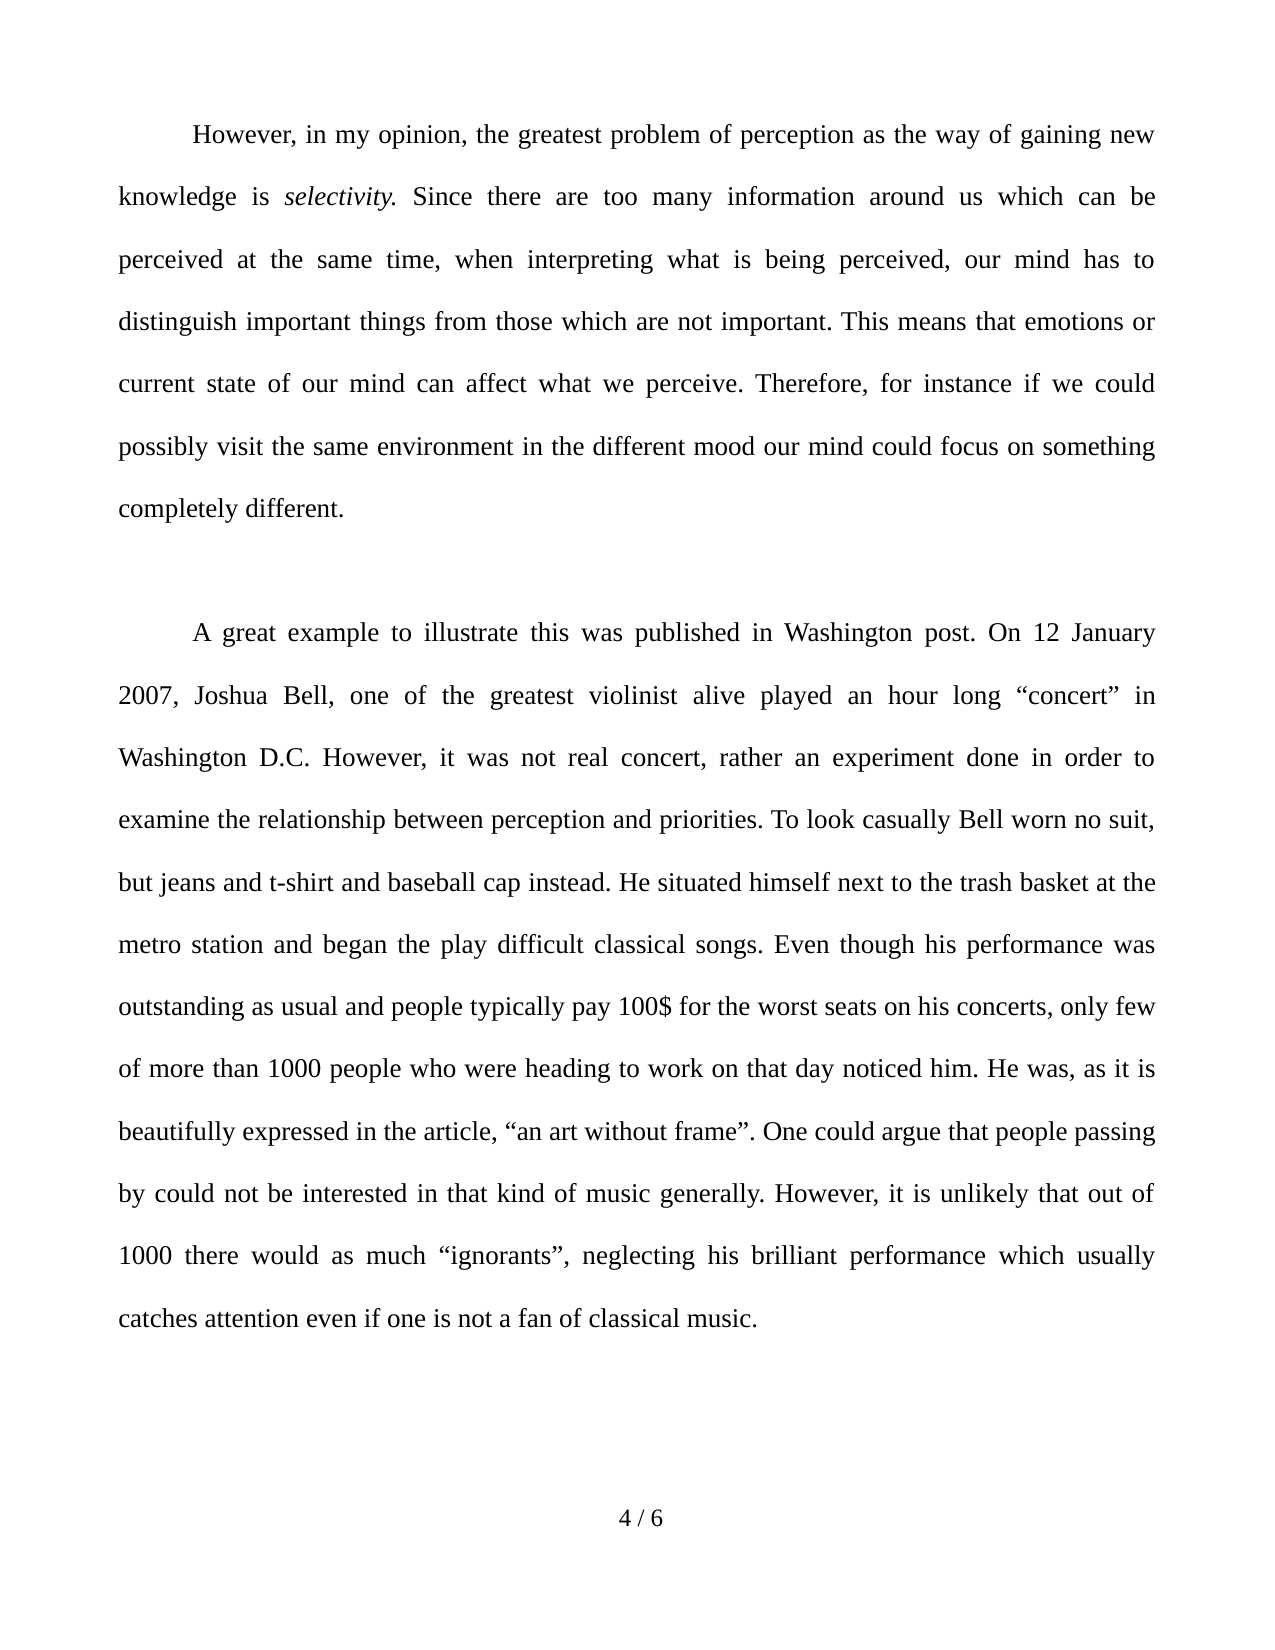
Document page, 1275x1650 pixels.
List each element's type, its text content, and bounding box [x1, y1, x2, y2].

text A great example to illustrate this was published in Washington post. On 12 January 2007, Joshua Bell, one of the greatest violinist alive played an hour long “concert” in Washington D.C. However, it was not real concert, rather an experiment done in order to examine the relationship between perception and priorities. To look casually Bell worn no suit, but jeans and t-shirt and baseball cap instead. He situated himself next to the trash basket at the metro station and began the play difficult classical songs. Even though his performance was outstanding as usual and people typically pay 100$ for the worst seats on his concerts, only few of more than 1000 people who were heading to work on that day noticed him. He was, as it is beautifully expressed in the article, “an art without frame”. One could argue that people passing by could not be interested in that kind of music generally. However, it is unlikely that out of 1000 there would as much “ignorants”, neglecting his brilliant performance which usually catches attention even if one is not a fan of classical music. [118, 616, 1157, 1333]
text However, in my opinion, the greatest problem of perception as the way of gaining new knowledge is selectivity. Since there are too many information around us which can be perceived at the same time, when interpreting what is being perceived, our mind has to distinguish important things from those which are not important. This means that emotions or current state of our mind can affect what we perceive. Therefore, for instance if we could possibly visit the same environment in the different mood our mind could focus on something completely different. [118, 118, 1157, 523]
